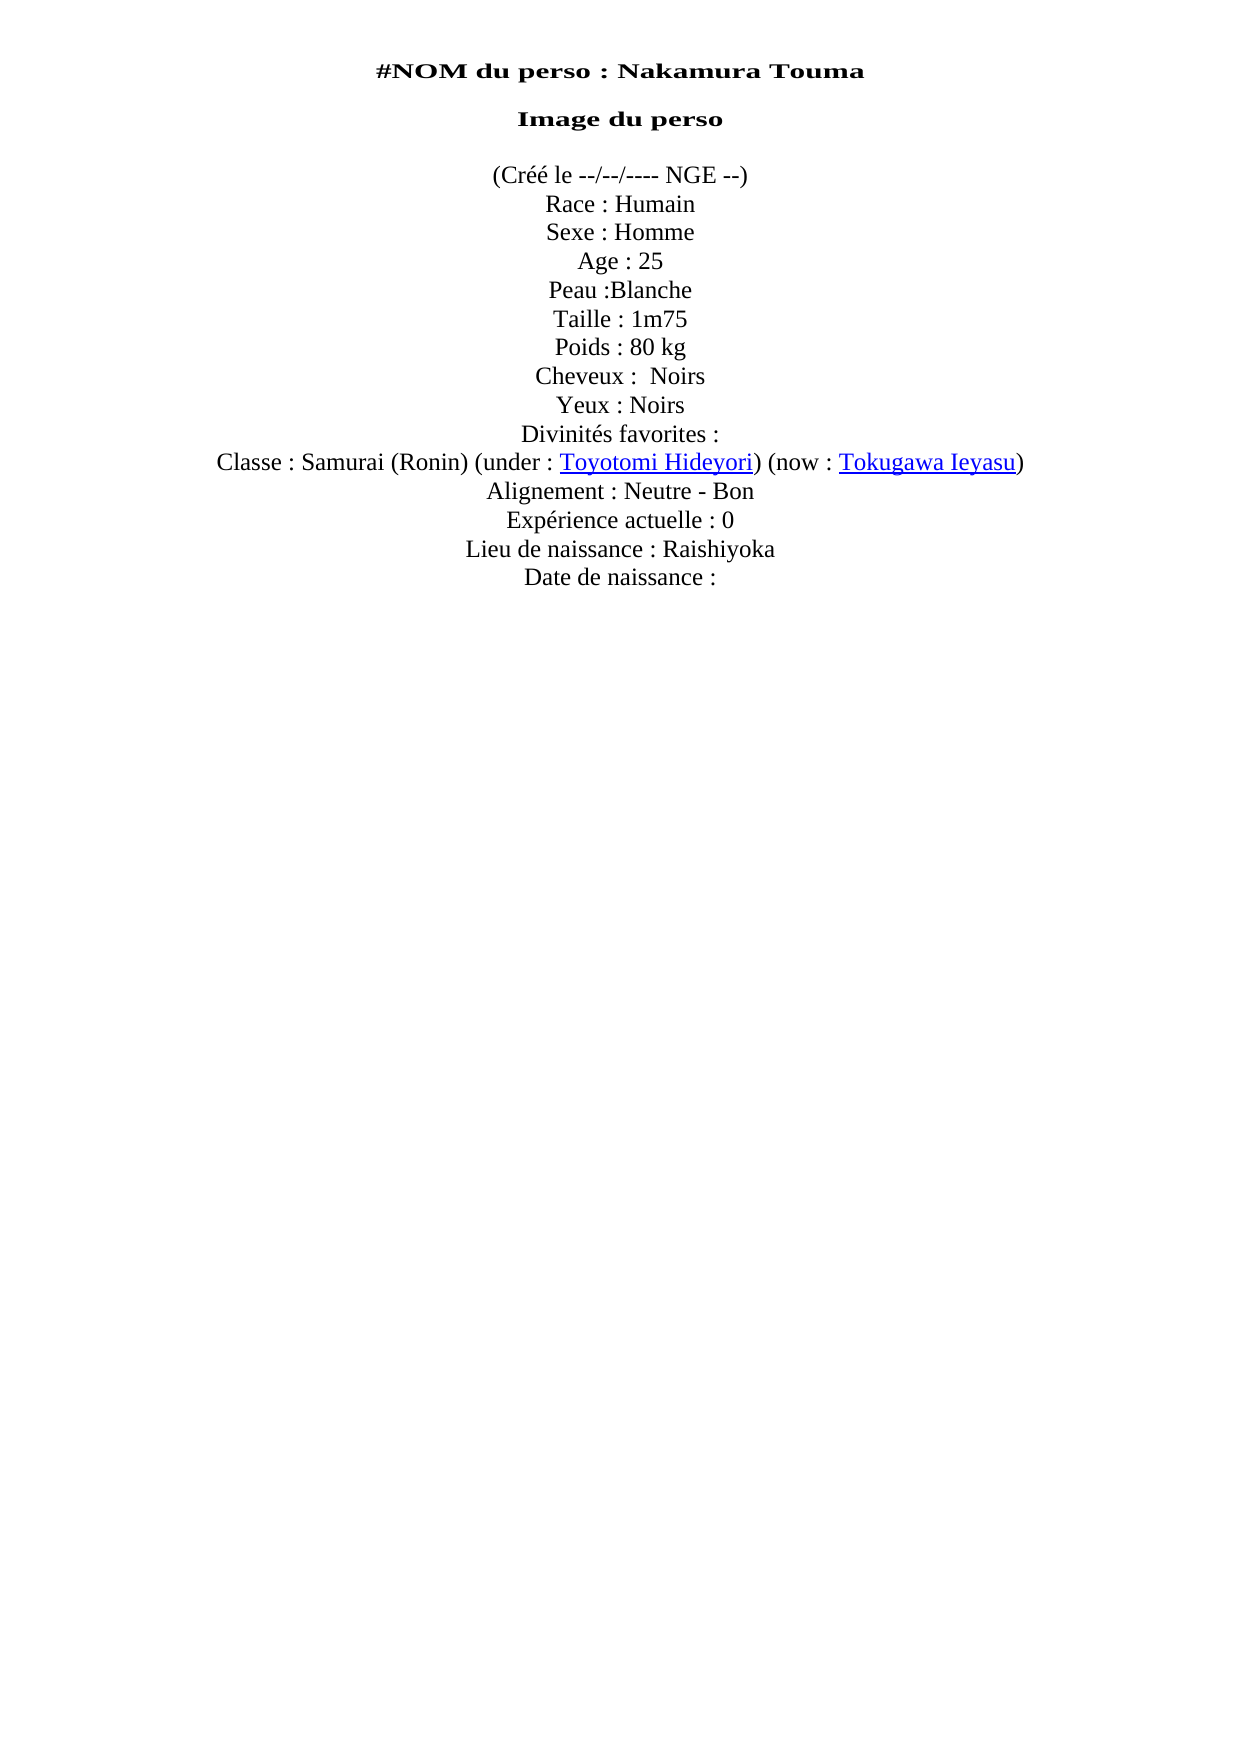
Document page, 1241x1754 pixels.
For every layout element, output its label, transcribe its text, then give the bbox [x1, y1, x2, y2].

text Cheveux : Noirs [59, 361, 1181, 390]
text Poids : 80 kg [59, 332, 1181, 361]
text Sexe : Homme [59, 217, 1181, 246]
text Peau :Blanche [59, 275, 1181, 304]
text Expérience actuelle : 0 [59, 505, 1181, 534]
text Divinités favorites : [59, 419, 1181, 447]
text Classe : Samurai (Ronin) (under : Toyotomi Hideyori) (now : Tokugawa Ieyasu) [59, 447, 1181, 476]
text Lieu de naissance : Raishiyoka [59, 534, 1181, 562]
text Date de naissance : [59, 562, 1181, 591]
text Alignement : Neutre - Bon [59, 476, 1181, 505]
text Yeux : Noirs [59, 390, 1181, 419]
text Taille : 1m75 [59, 304, 1181, 332]
text Image du perso [59, 107, 1181, 131]
text (Créé le --/--/---- NGE --) [59, 160, 1181, 189]
text Age : 25 [59, 246, 1181, 275]
text #NOM du perso : Nakamura Touma [59, 59, 1181, 83]
text Race : Humain [59, 189, 1181, 217]
